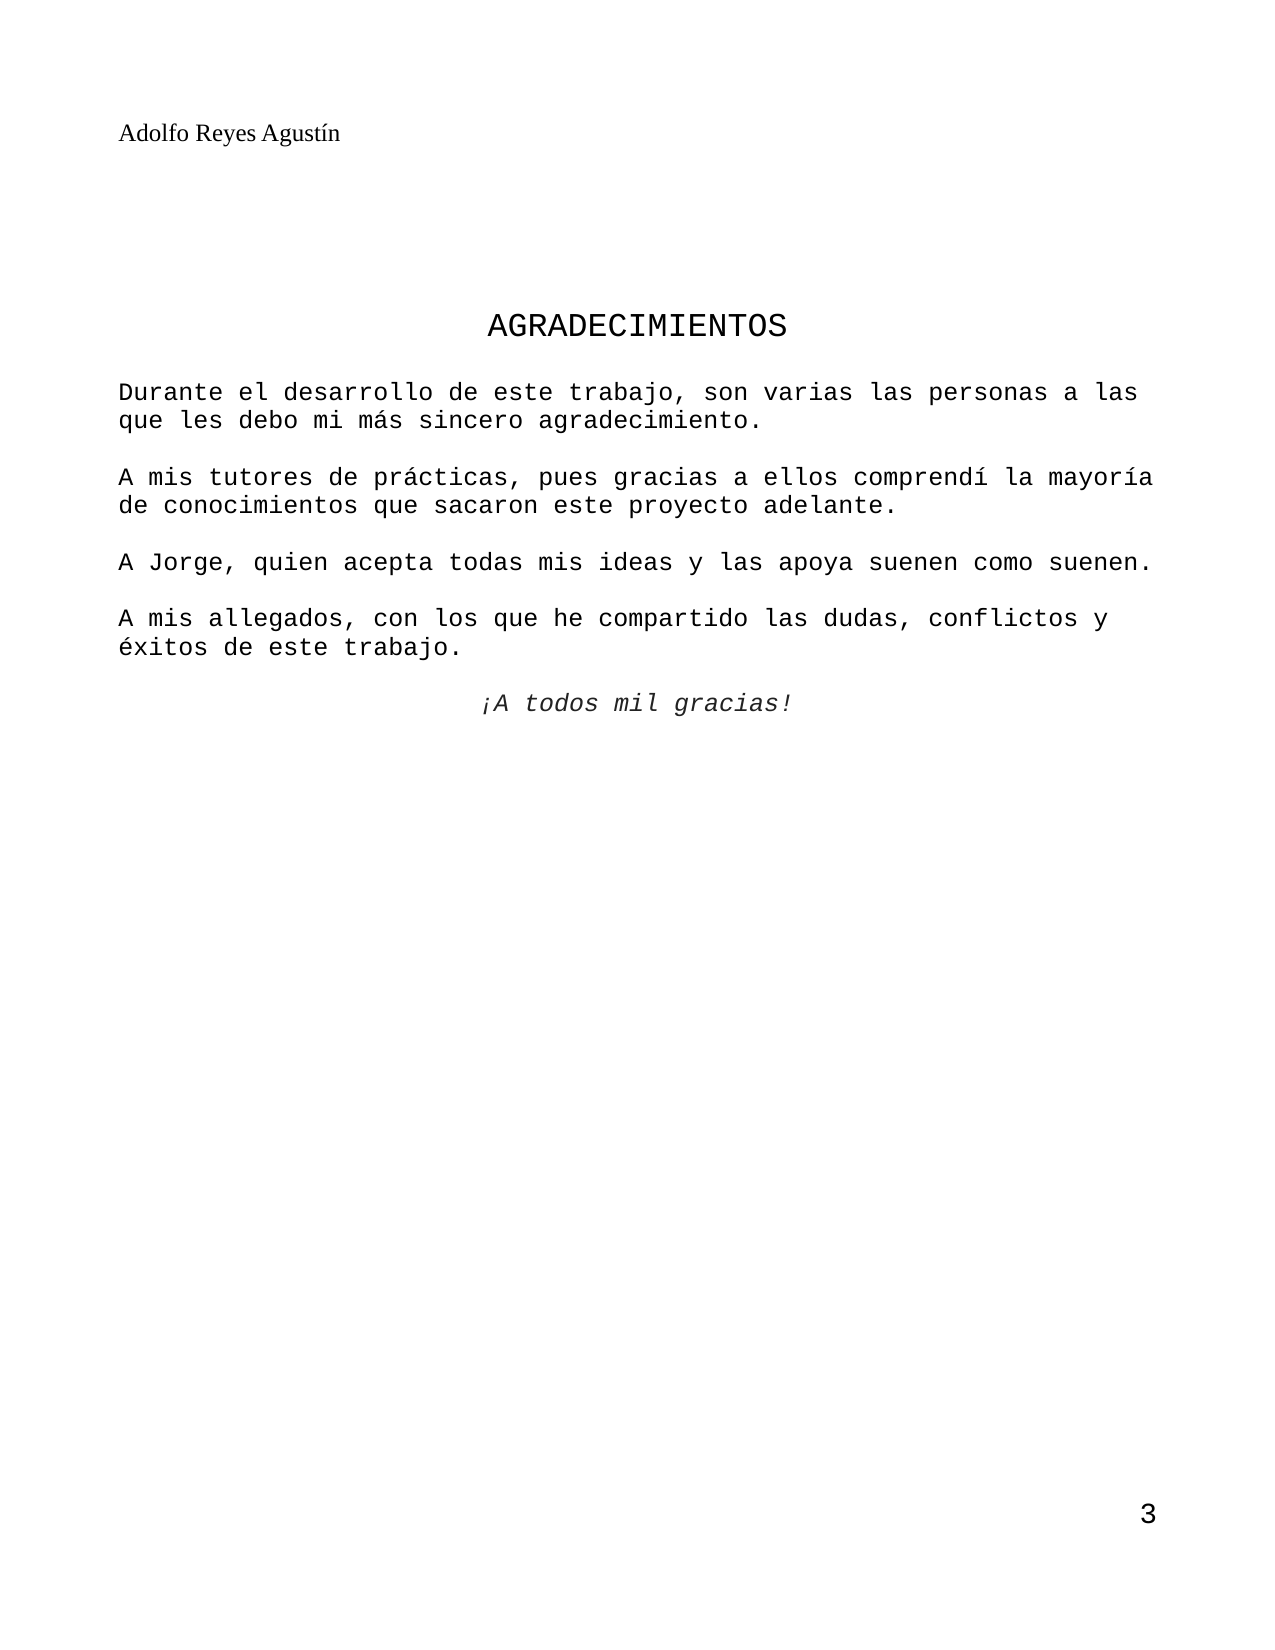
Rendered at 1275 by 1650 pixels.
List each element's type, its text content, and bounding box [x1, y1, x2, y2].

text Durante el desarrollo de este trabajo, son varias las personas a las que les debo mi más sincero agradecimiento. [118, 379, 1157, 436]
text ¡A todos mil gracias! [118, 691, 1157, 719]
text A mis allegados, con los que he compartido las dudas, conflictos y éxitos de este trabajo. [118, 606, 1157, 663]
text AGRADECIMIENTOS [118, 308, 1157, 346]
text A Jorge, quien acepta todas mis ideas y las apoya suenen como suenen. [118, 549, 1157, 578]
text A mis tutores de prácticas, pues gracias a ellos comprendí la mayoría de conocimientos que sacaron este proyecto adelante. [118, 464, 1157, 521]
